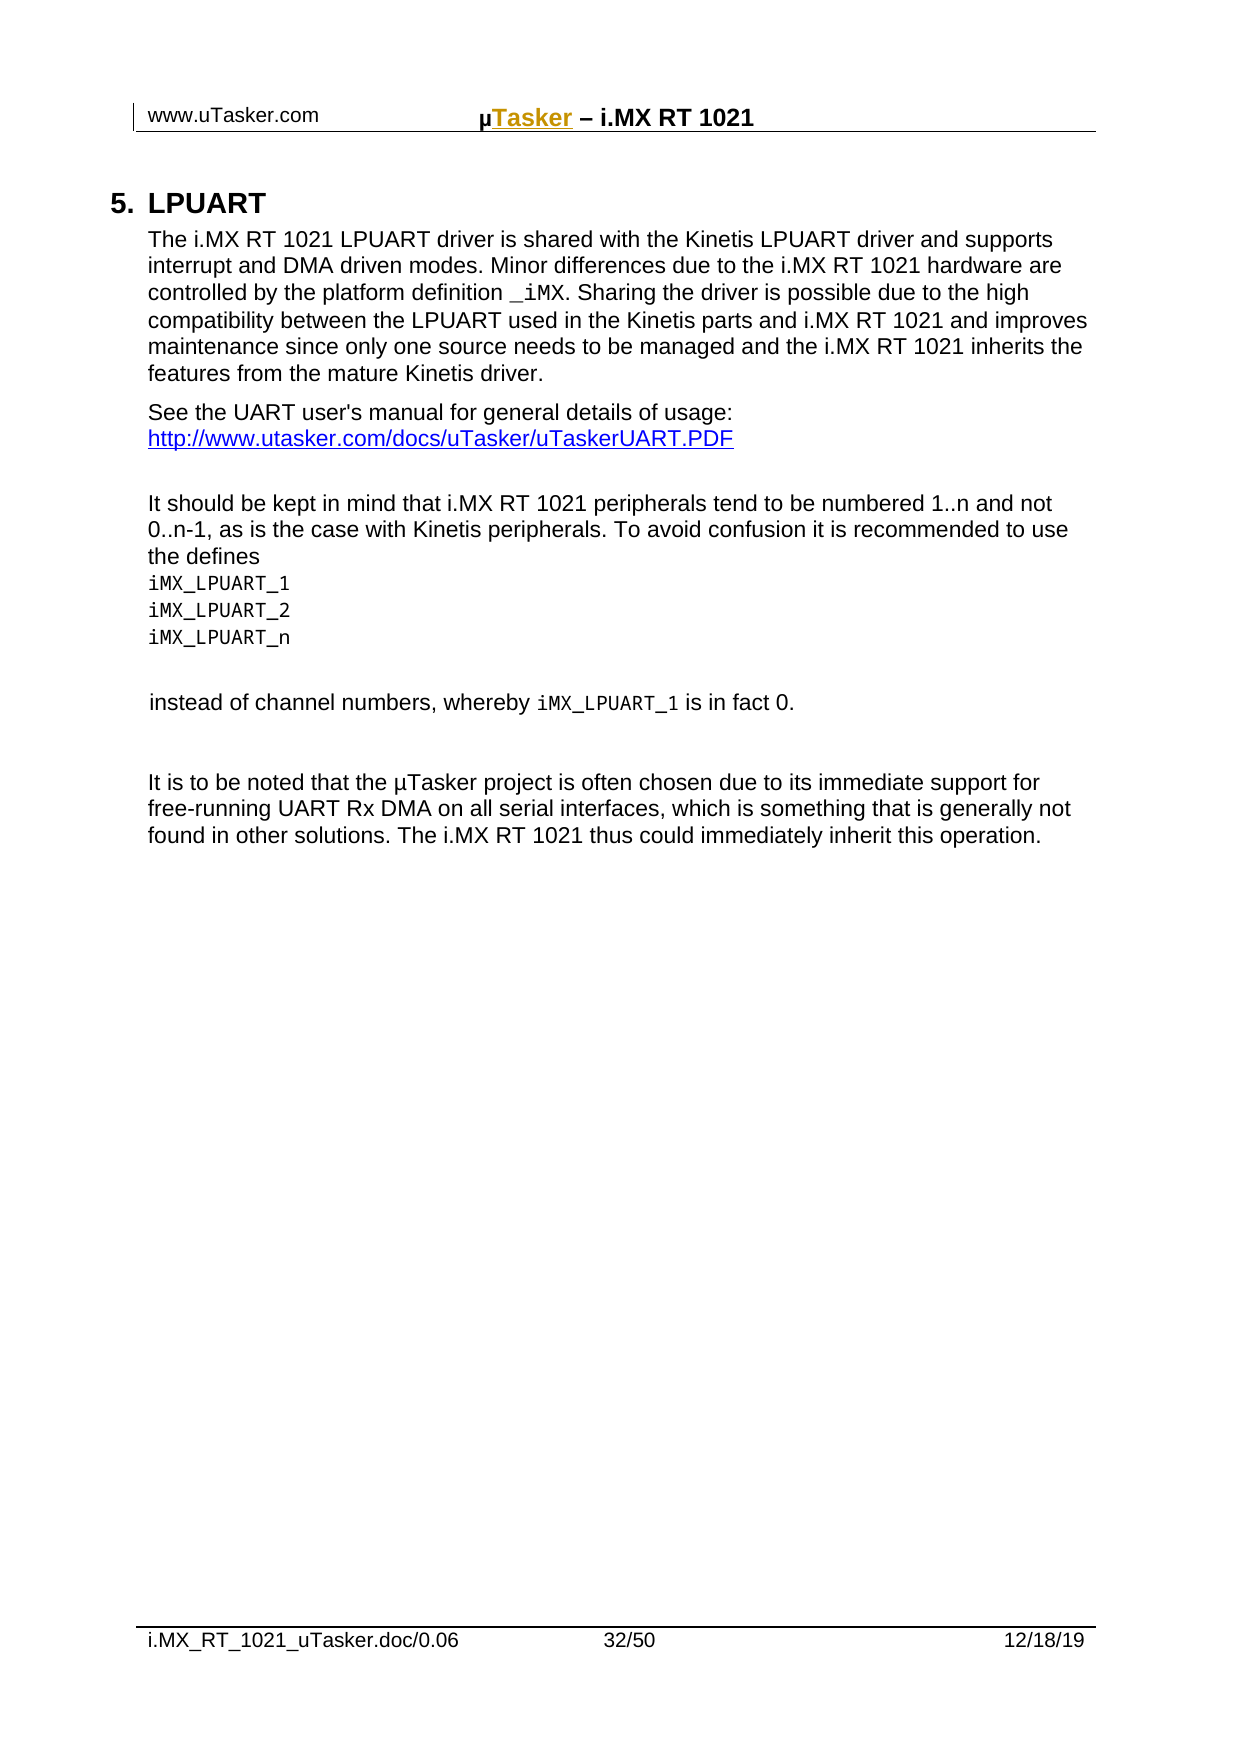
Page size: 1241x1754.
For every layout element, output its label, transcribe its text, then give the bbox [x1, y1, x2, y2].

text It should be kept in mind that i.MX RT 1021 peripherals tend to be numbered 1..n and not 0..n-1, as is the case with Kinetis peripherals. To avoid confusion it is recommended to use the defines iMX_LPUART_1 iMX_LPUART_2 iMX_LPUART_n [148, 490, 1093, 650]
subtitle LPUART [110, 186, 1093, 219]
text The i.MX RT 1021 LPUART driver is shared with the Kinetis LPUART driver and supports interrupt and DMA driven modes. Minor differences due to the i.MX RT 1021 hardware are controlled by the platform definition _iMX. Sharing the driver is possible due to the high compatibility between the LPUART used in the Kinetis parts and i.MX RT 1021 and improves maintenance since only one source needs to be managed and the i.MX RT 1021 inherits the features from the mature Kinetis driver. [148, 226, 1093, 386]
text It is to be noted that the µTasker project is often chosen due to its immediate support for free-running UART Rx DMA on all serial interfaces, which is something that is generally not found in other solutions. The i.MX RT 1021 thus could immediately inherit this operation. [148, 769, 1093, 848]
text instead of channel numbers, whereby iMX_LPUART_1 is in fact 0. [148, 689, 1093, 716]
text See the UART user's manual for general details of usage: http://www.utasker.com/docs/uTasker/uTaskerUART.PDF [148, 398, 1093, 451]
